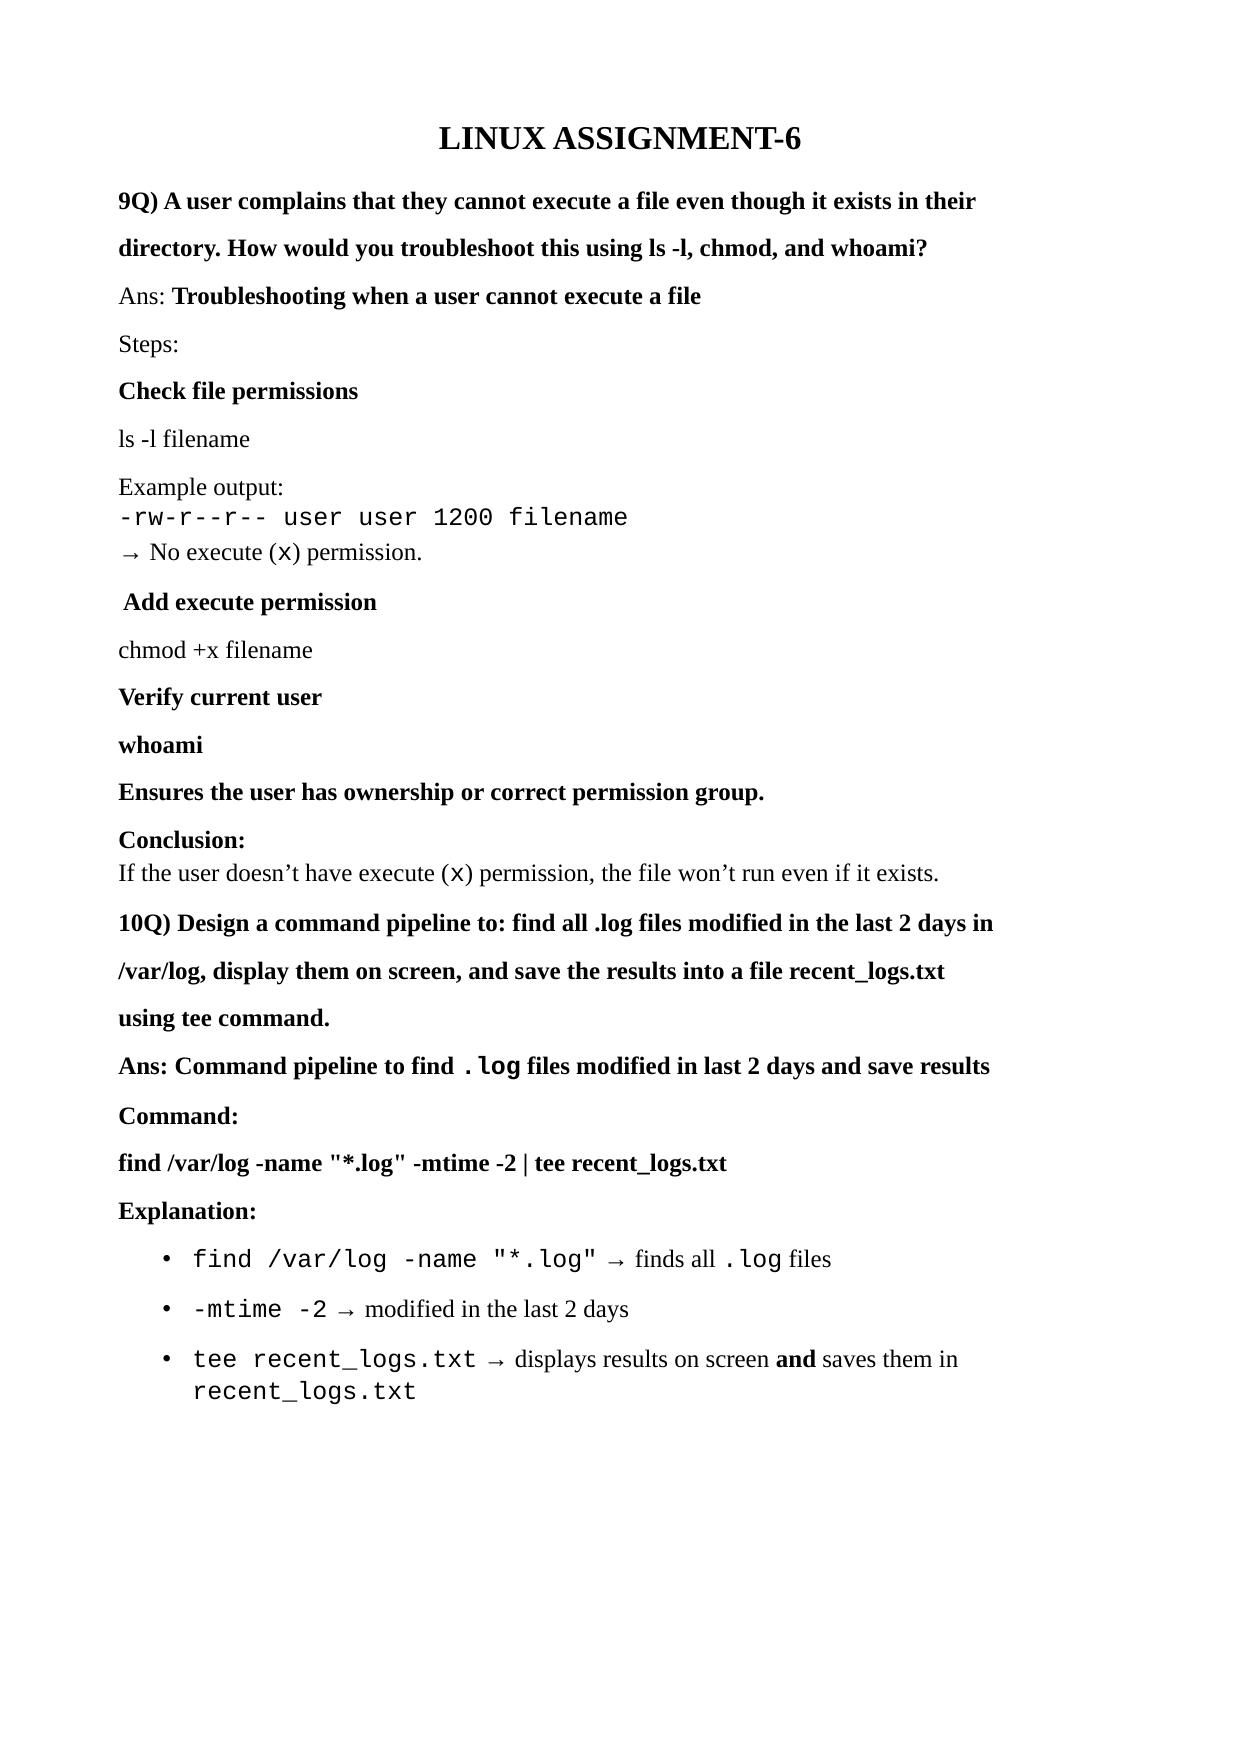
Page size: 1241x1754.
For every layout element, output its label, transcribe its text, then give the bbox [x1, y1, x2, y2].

text Example output: -rw-r--r-- user user 1200 filename → No execute (x) permission. [118, 472, 1122, 568]
text Ans: Troubleshooting when a user cannot execute a file [118, 281, 1122, 310]
text 10Q) Design a command pipeline to: find all .log files modified in the last 2 days in [118, 908, 1122, 937]
text Verify current user [118, 682, 1122, 711]
text Conclusion: If the user doesn’t have execute (x) permission, the file won’t run even if it exists. [118, 825, 1122, 889]
text Check file permissions [118, 376, 1122, 405]
text Add execute permission [118, 587, 1122, 616]
list tee recent_logs.txt → displays results on screen and saves them in recent_logs.txt [162, 1344, 1122, 1407]
text ls -l filename [118, 424, 1122, 453]
text Command: [118, 1101, 1122, 1130]
text Steps: [118, 329, 1122, 357]
text whoami [118, 730, 1122, 759]
text Explanation: [118, 1196, 1122, 1225]
text 9Q) A user complains that they cannot execute a file even though it exists in their [118, 186, 1122, 215]
list -mtime -2 → modified in the last 2 days [162, 1294, 1122, 1324]
text Ensures the user has ownership or correct permission group. [118, 777, 1122, 806]
text find /var/log -name "*.log" -mtime -2 | tee recent_logs.txt [118, 1148, 1122, 1177]
text /var/log, display them on screen, and save the results into a file recent_logs.txt [118, 956, 1122, 984]
text directory. How would you troubleshoot this using ls -l, chmod, and whoami? [118, 233, 1122, 262]
text using tee command. [118, 1003, 1122, 1032]
text Ans: Command pipeline to find .log files modified in last 2 days and save results [118, 1051, 1122, 1082]
list find /var/log -name "*.log" → finds all .log files [162, 1244, 1122, 1274]
text chmod +x filename [118, 635, 1122, 663]
